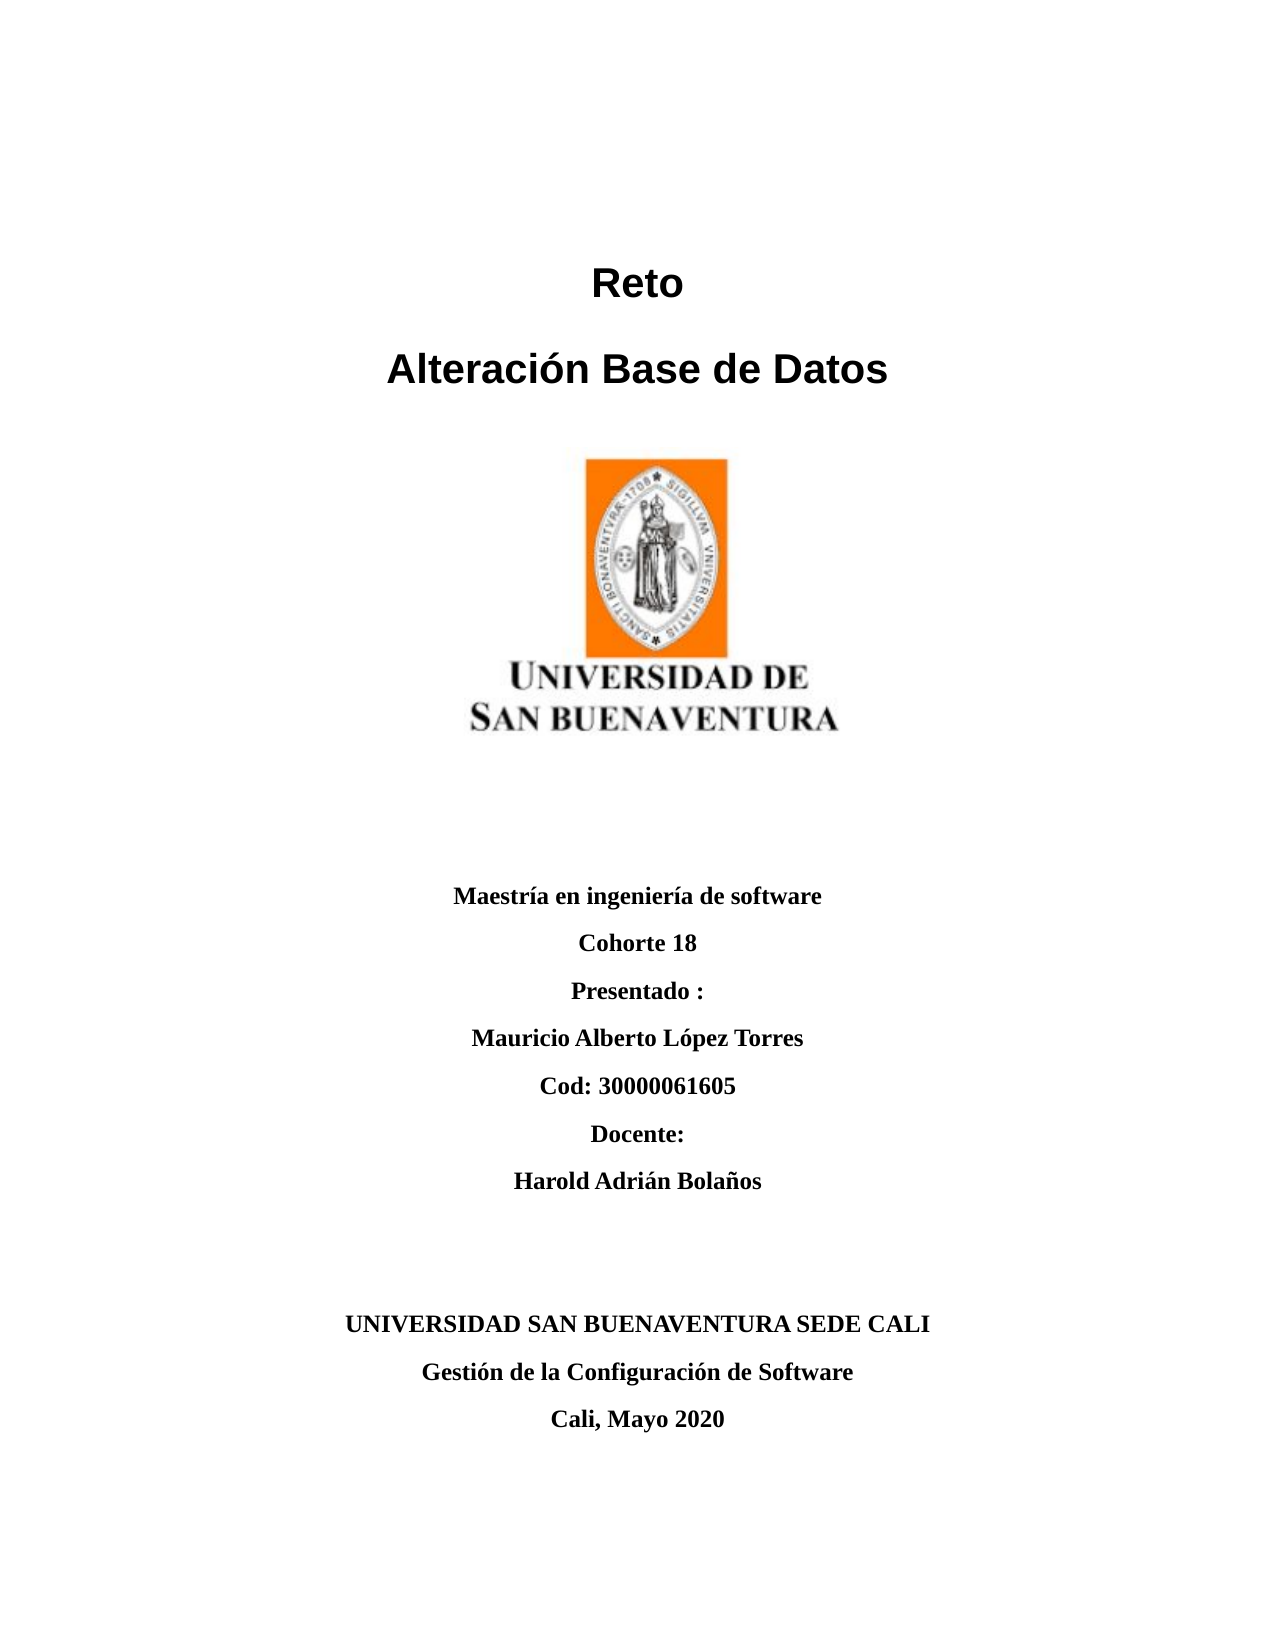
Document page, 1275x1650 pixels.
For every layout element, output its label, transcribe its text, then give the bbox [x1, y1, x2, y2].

text Cali, Mayo 2020 [118, 1404, 1157, 1433]
title Reto [118, 259, 1157, 307]
picture [463, 447, 840, 739]
text Gestión de la Configuración de Software [118, 1357, 1157, 1386]
text Cohorte 18 [118, 928, 1157, 957]
text Harold Adrián Bolaños [118, 1166, 1157, 1195]
text Mauricio Alberto López Torres [118, 1023, 1157, 1052]
text UNIVERSIDAD SAN BUENAVENTURA SEDE CALI [118, 1309, 1157, 1338]
text Cod: 30000061605 [118, 1071, 1157, 1100]
text Presentado : [118, 976, 1157, 1005]
title Alteración Base de Datos [118, 344, 1157, 392]
text Docente: [118, 1119, 1157, 1147]
text Maestría en ingeniería de software [118, 881, 1157, 909]
